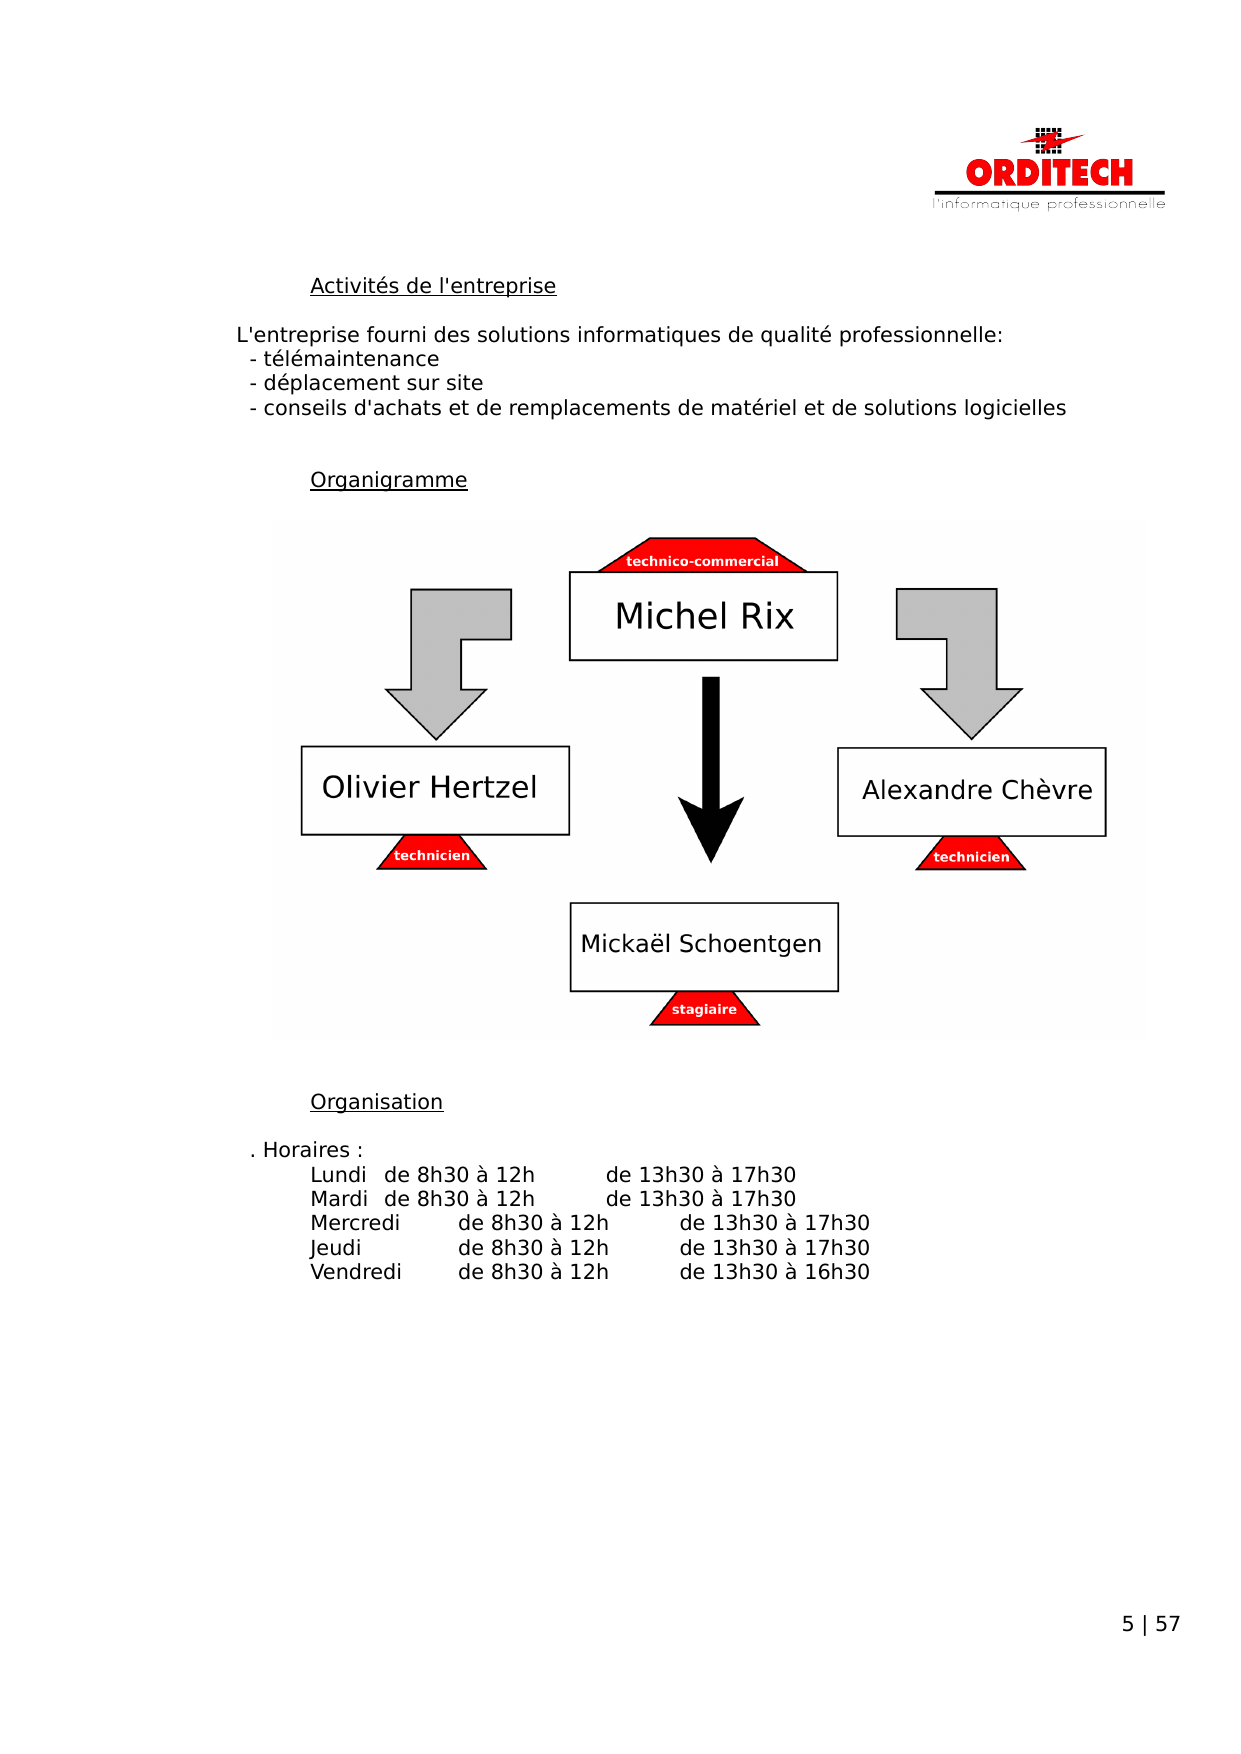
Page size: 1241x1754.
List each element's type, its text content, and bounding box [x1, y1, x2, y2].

text Mardi de 8h30 à 12h de 13h30 à 17h30 [236, 1187, 1181, 1211]
text Organisation [236, 1090, 1181, 1114]
text Mercredi de 8h30 à 12h de 13h30 à 17h30 [236, 1211, 1181, 1236]
text Jeudi de 8h30 à 12h de 13h30 à 17h30 [236, 1236, 1181, 1260]
picture [271, 520, 1146, 1042]
text Activités de l'entreprise [236, 274, 1181, 298]
text Vendredi de 8h30 à 12h de 13h30 à 16h30 [236, 1260, 1181, 1284]
text - télémaintenance [236, 347, 1181, 371]
text Organigramme [236, 468, 1181, 493]
text . Horaires : [236, 1138, 1181, 1163]
text - conseils d'achats et de remplacements de matériel et de solutions logicielles [236, 396, 1181, 420]
text L'entreprise fourni des solutions informatiques de qualité professionnelle: [236, 323, 1181, 347]
text - déplacement sur site [236, 371, 1181, 396]
text Lundi de 8h30 à 12h de 13h30 à 17h30 [236, 1163, 1181, 1187]
picture [920, 118, 1182, 221]
